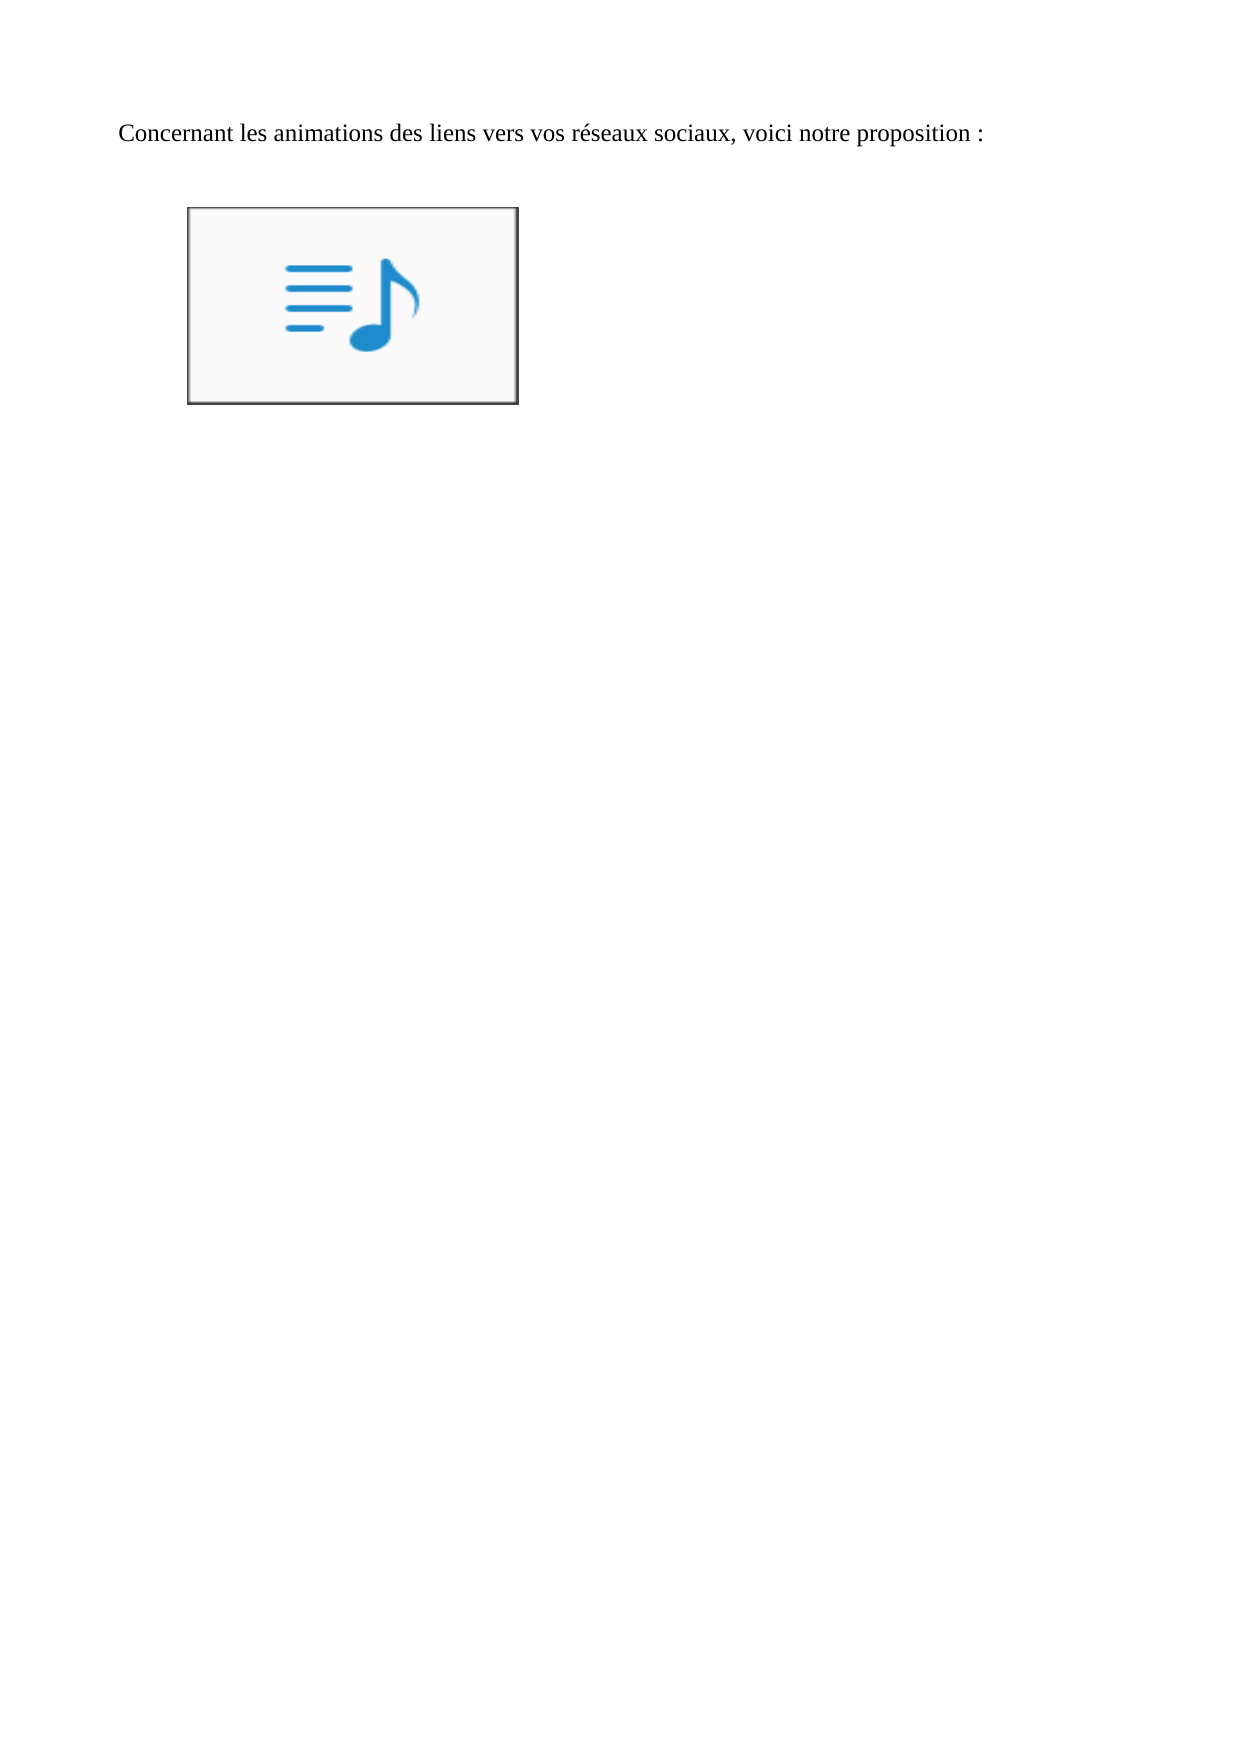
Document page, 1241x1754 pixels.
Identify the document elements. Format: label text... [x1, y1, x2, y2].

text Concernant les animations des liens vers vos réseaux sociaux, voici notre proposition : [118, 118, 1122, 147]
